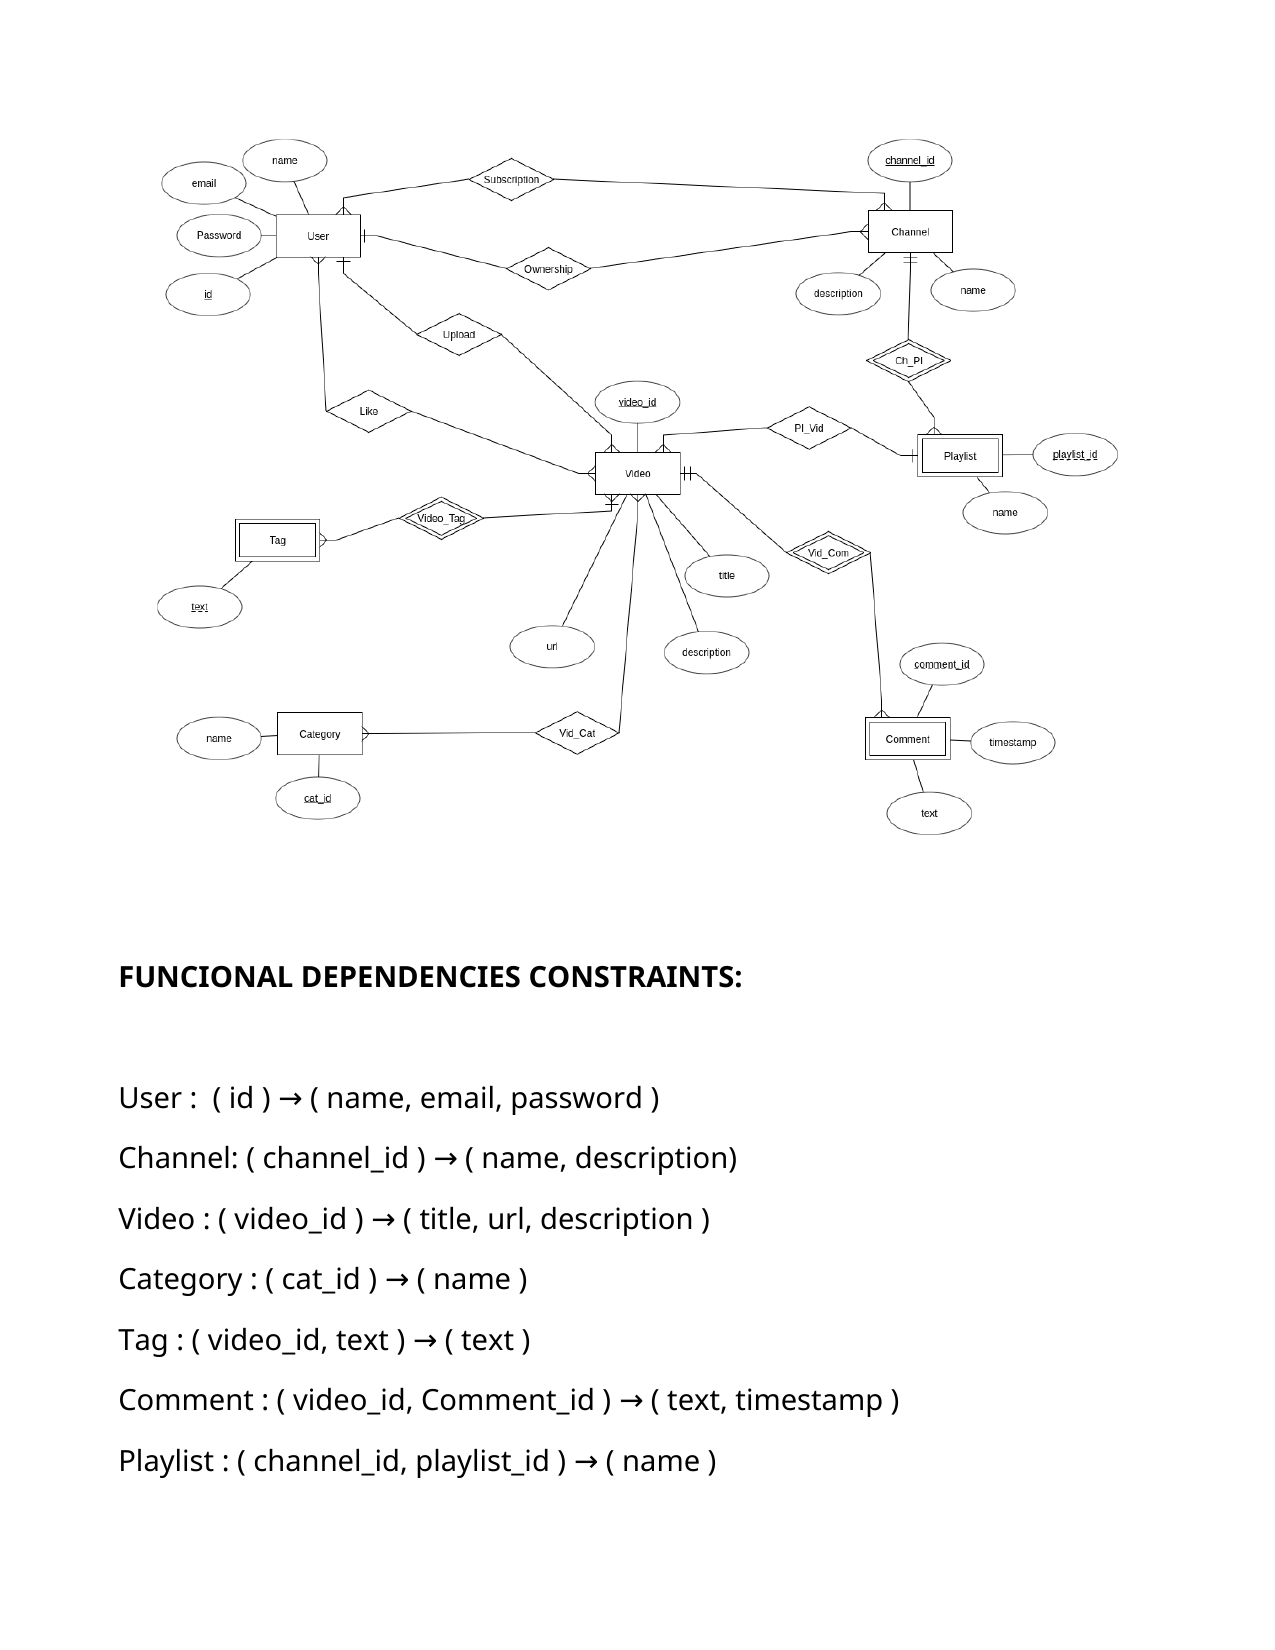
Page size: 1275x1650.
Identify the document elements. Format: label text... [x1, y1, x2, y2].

text Playlist : ( channel_id, playlist_id ) → ( name ) [118, 1440, 1157, 1480]
text User : ( id ) → ( name, email, password ) [118, 1077, 1157, 1117]
text Category : ( cat_id ) → ( name ) [118, 1258, 1157, 1298]
text Comment : ( video_id, Comment_id ) → ( text, timestamp ) [118, 1379, 1157, 1419]
text Video : ( video_id ) → ( title, url, description ) [118, 1198, 1157, 1238]
picture [136, 118, 1139, 856]
text Tag : ( video_id, text ) → ( text ) [118, 1319, 1157, 1359]
text Channel: ( channel_id ) → ( name, description) [118, 1137, 1157, 1177]
text FUNCIONAL DEPENDENCIES CONSTRAINTS: [118, 956, 1157, 996]
